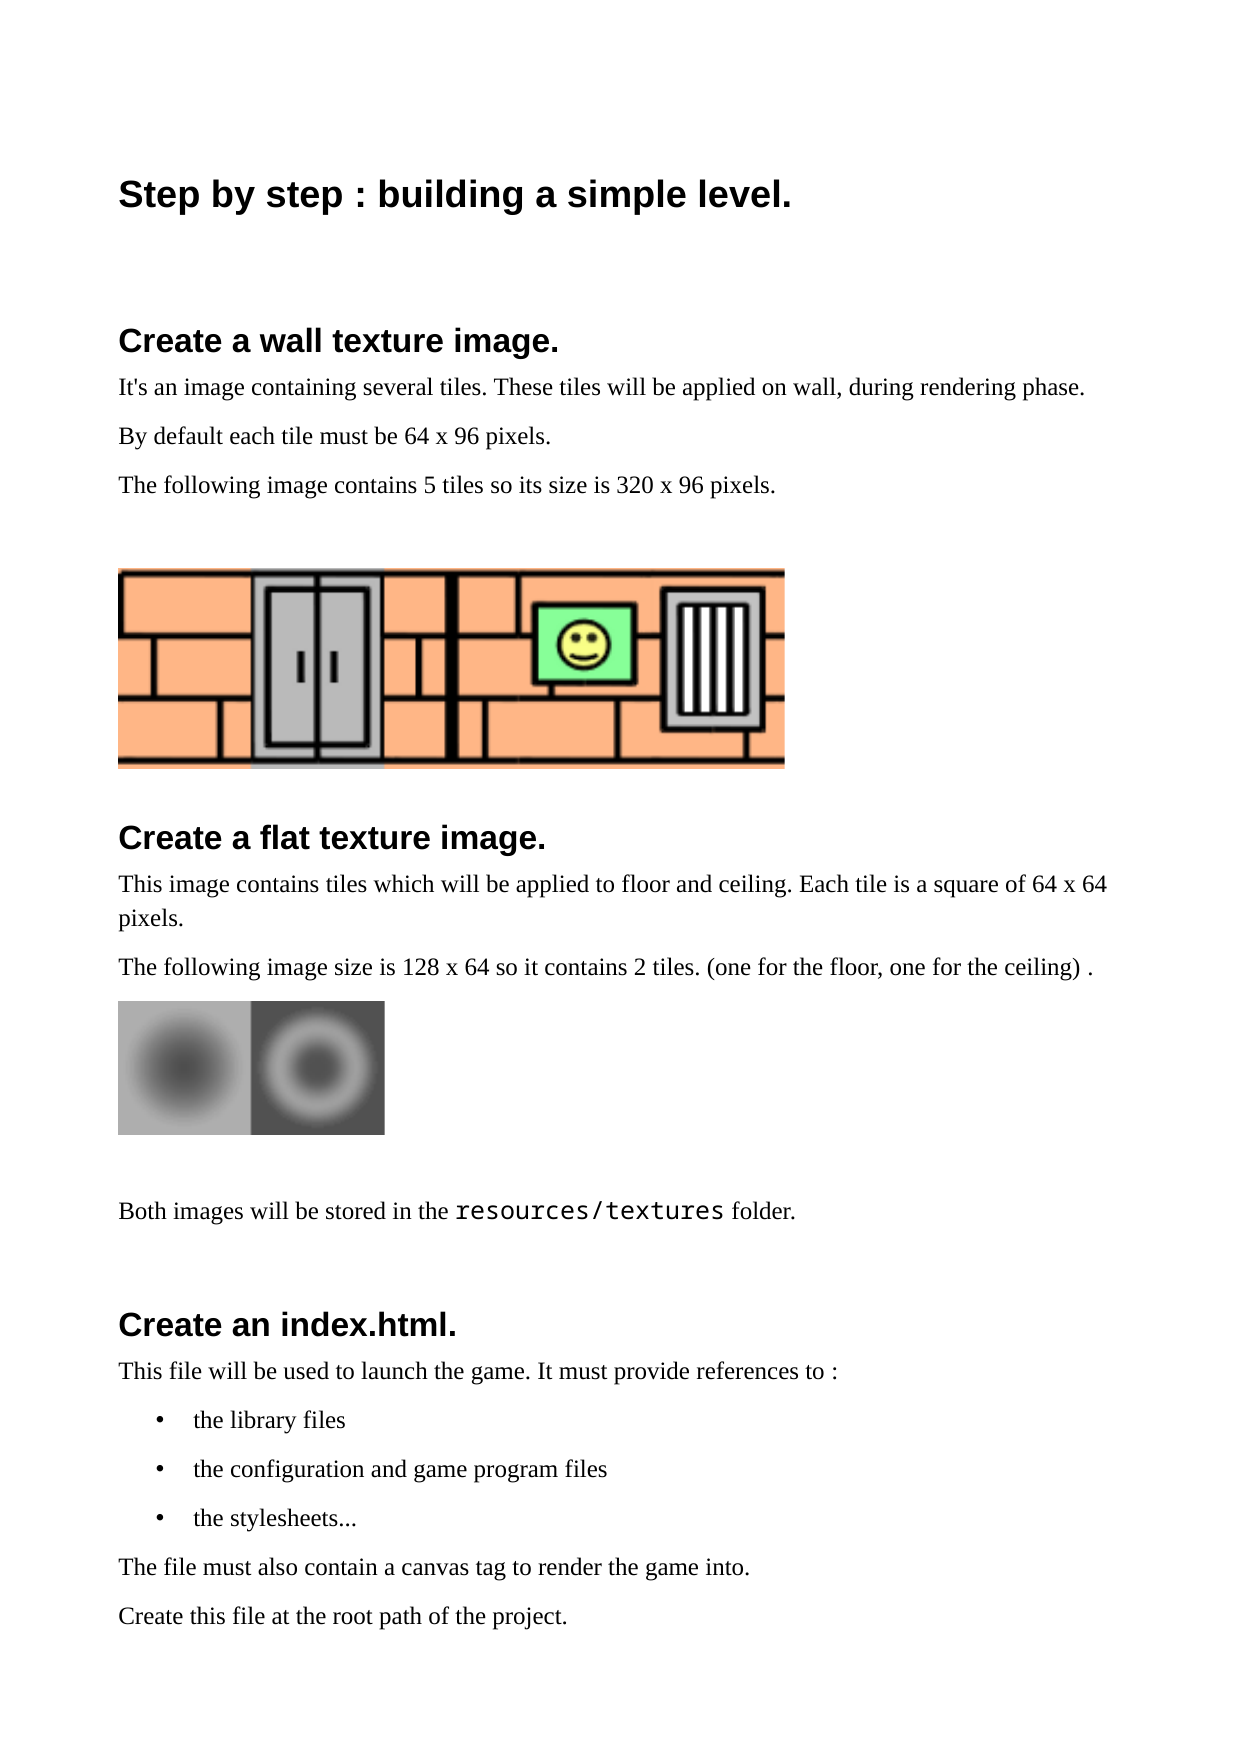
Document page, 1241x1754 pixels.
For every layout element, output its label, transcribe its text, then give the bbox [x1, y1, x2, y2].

list the stylesheets... [156, 1503, 1122, 1532]
list the configuration and game program files [156, 1454, 1122, 1483]
picture [118, 1001, 385, 1135]
text It's an image containing several tiles. These tiles will be applied on wall, during rendering phase. [118, 372, 1122, 401]
subtitle Create a flat texture image. [118, 818, 1122, 856]
text Both images will be stored in the resources/textures folder. [118, 1192, 1122, 1226]
text This image contains tiles which will be applied to floor and ceiling. Each tile is a square of 64 x 64 pixels. [118, 869, 1122, 932]
text The file must also contain a canvas tag to render the game into. [118, 1552, 1122, 1581]
text The following image contains 5 tiles so its size is 320 x 96 pixels. [118, 470, 1122, 499]
text By default each tile must be 64 x 96 pixels. [118, 421, 1122, 450]
subtitle Create an index.html. [118, 1305, 1122, 1343]
subtitle Create a wall texture image. [118, 321, 1122, 359]
text Create this file at the root path of the project. [118, 1601, 1122, 1630]
subtitle Step by step : building a simple level. [118, 172, 1122, 216]
picture [118, 568, 785, 769]
text This file will be used to launch the game. It must provide references to : [118, 1356, 1122, 1385]
list the library files [156, 1405, 1122, 1434]
text The following image size is 128 x 64 so it contains 2 tiles. (one for the floor, one for the ceiling) . [118, 952, 1122, 981]
